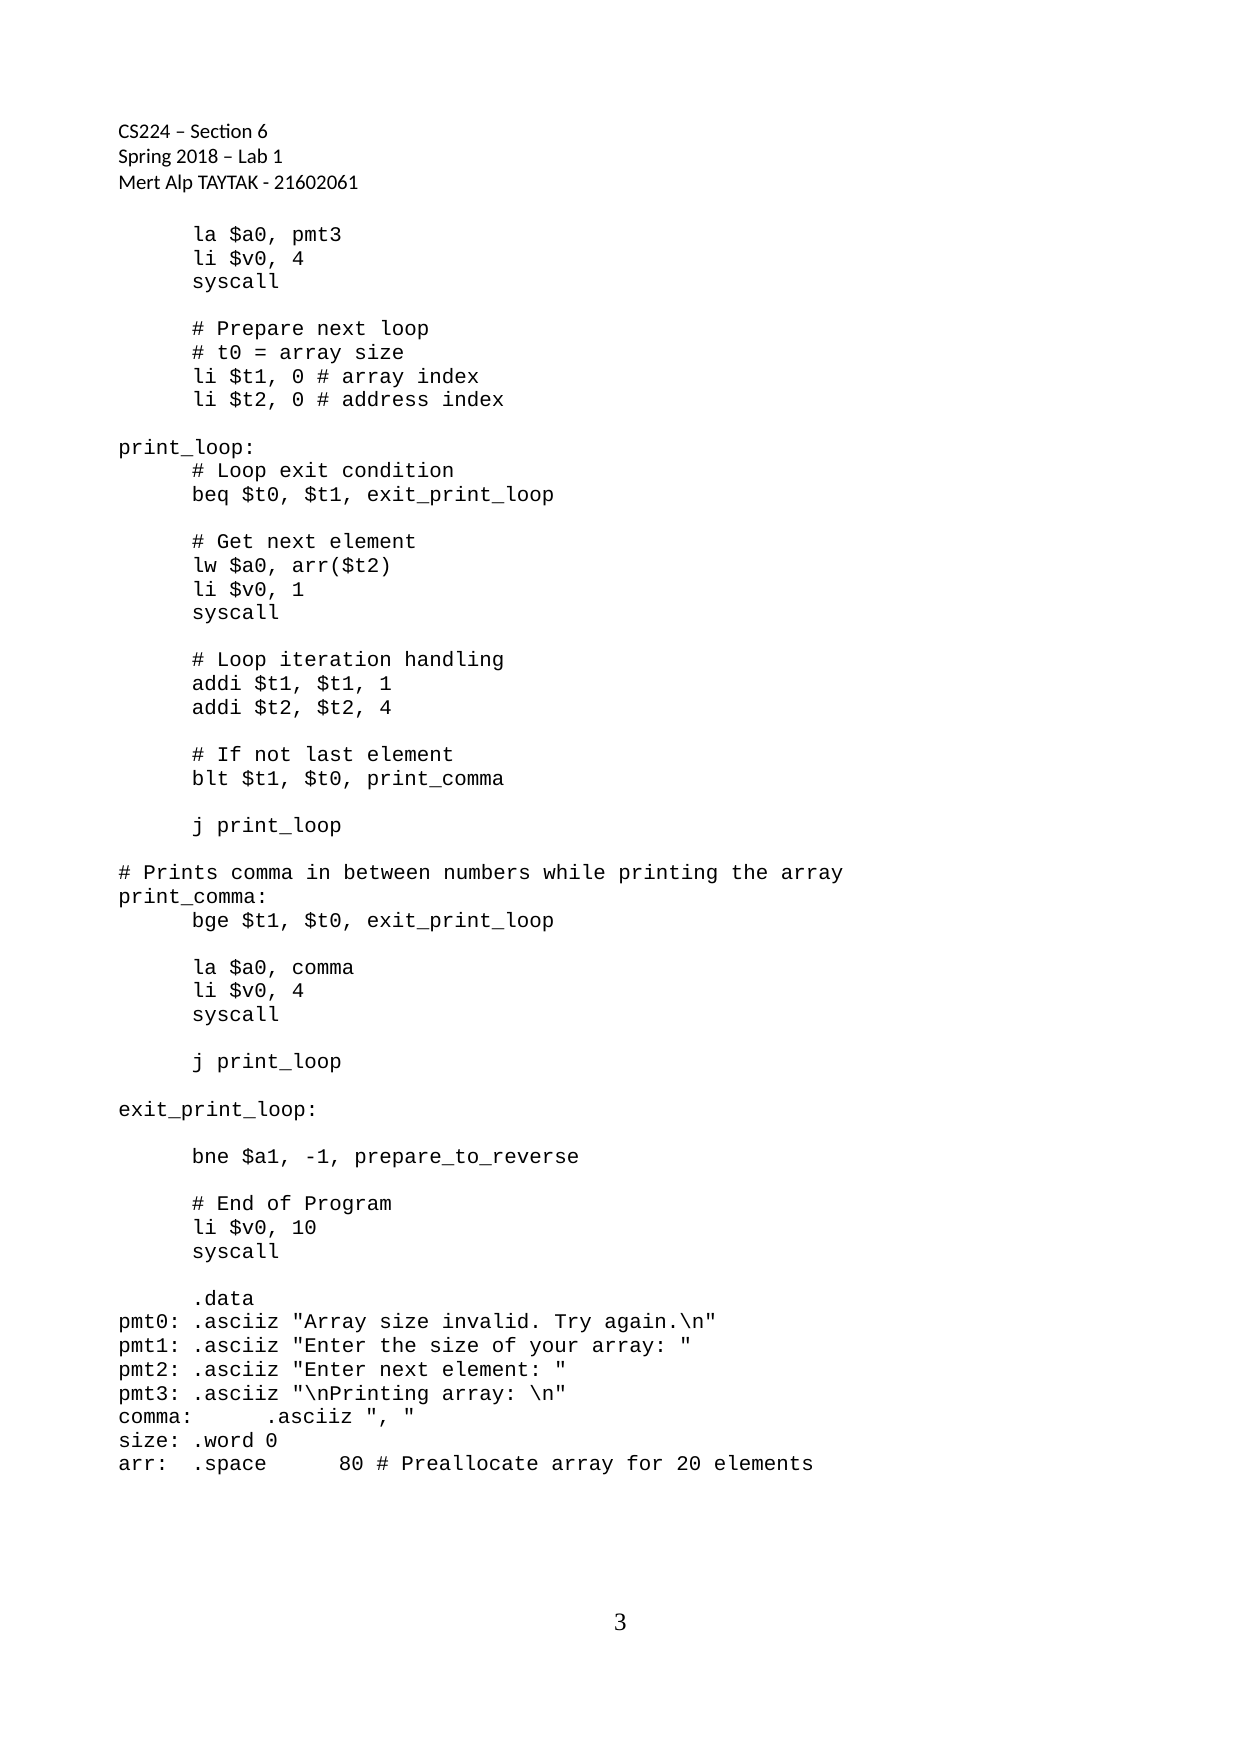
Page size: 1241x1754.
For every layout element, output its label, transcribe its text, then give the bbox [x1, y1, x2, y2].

text syscall [118, 271, 1122, 295]
text # Prepare next loop [118, 318, 1122, 342]
text comma: .asciiz ", " [118, 1406, 1122, 1430]
text bne $a1, -1, prepare_to_reverse [118, 1146, 1122, 1170]
text arr: .space 80 # Preallocate array for 20 elements [118, 1453, 1122, 1477]
text j print_loop [118, 1051, 1122, 1075]
text blt $t1, $t0, print_comma [118, 768, 1122, 791]
text li $t2, 0 # address index [118, 389, 1122, 413]
text print_loop: [118, 437, 1122, 460]
text lw $a0, arr($t2) [118, 555, 1122, 578]
text pmt1: .asciiz "Enter the size of your array: " [118, 1335, 1122, 1359]
text pmt2: .asciiz "Enter next element: " [118, 1359, 1122, 1382]
text syscall [118, 1241, 1122, 1264]
text # Loop exit condition [118, 460, 1122, 484]
text # Prints comma in between numbers while printing the array [118, 862, 1122, 886]
text # Get next element [118, 531, 1122, 555]
text exit_print_loop: [118, 1099, 1122, 1122]
text syscall [118, 1004, 1122, 1028]
text la $a0, comma [118, 957, 1122, 981]
text print_comma: [118, 886, 1122, 909]
text # If not last element [118, 744, 1122, 768]
text # t0 = array size [118, 342, 1122, 366]
text beq $t0, $t1, exit_print_loop [118, 484, 1122, 508]
text syscall [118, 602, 1122, 626]
text li $v0, 10 [118, 1217, 1122, 1241]
text # End of Program [118, 1193, 1122, 1217]
text bge $t1, $t0, exit_print_loop [118, 909, 1122, 933]
text addi $t1, $t1, 1 [118, 673, 1122, 697]
text pmt0: .asciiz "Array size invalid. Try again.\n" [118, 1312, 1122, 1335]
text li $v0, 4 [118, 247, 1122, 271]
text li $v0, 4 [118, 981, 1122, 1004]
text li $t1, 0 # array index [118, 366, 1122, 389]
text j print_loop [118, 815, 1122, 839]
text addi $t2, $t2, 4 [118, 697, 1122, 720]
text la $a0, pmt3 [118, 224, 1122, 247]
text pmt3: .asciiz "\nPrinting array: \n" [118, 1382, 1122, 1406]
text # Loop iteration handling [118, 649, 1122, 673]
text size: .word 0 [118, 1430, 1122, 1453]
text li $v0, 1 [118, 578, 1122, 602]
text .data [118, 1288, 1122, 1312]
